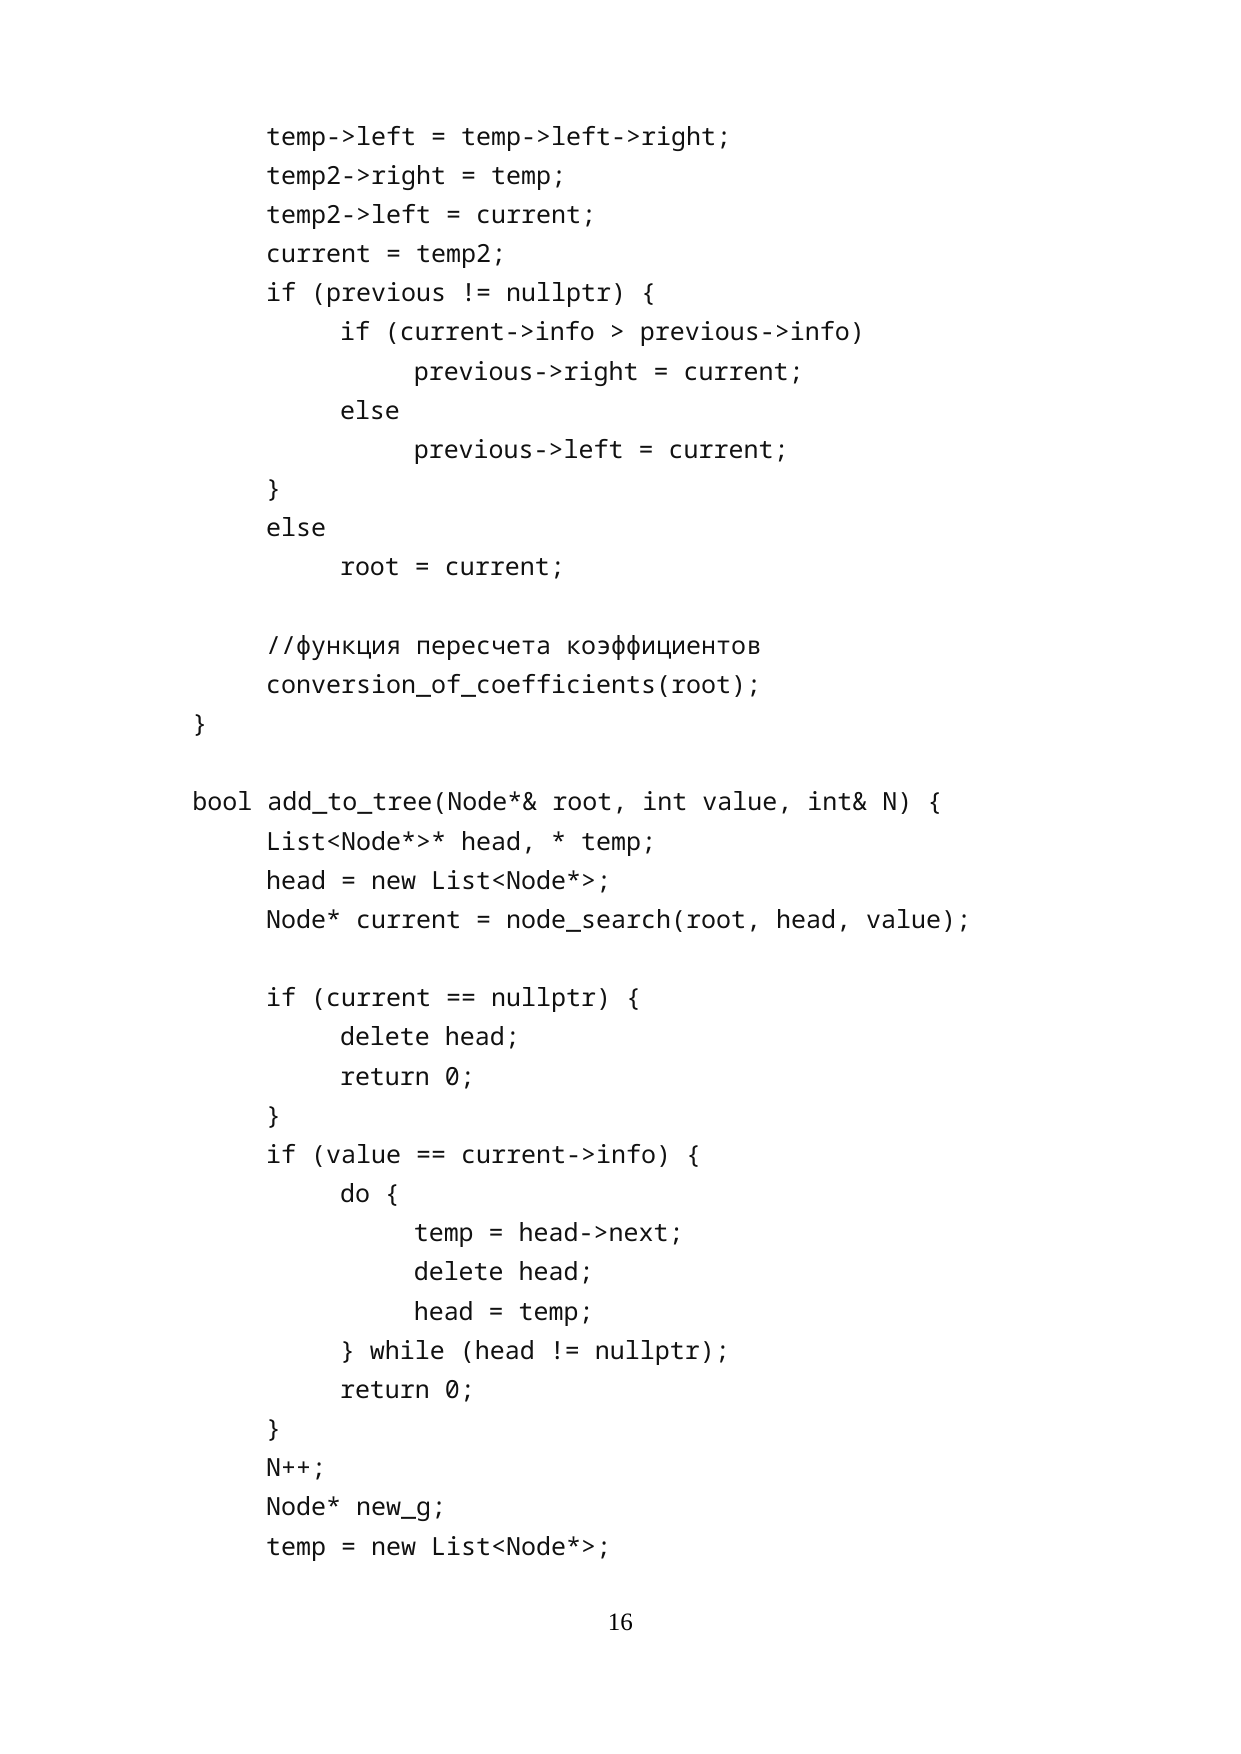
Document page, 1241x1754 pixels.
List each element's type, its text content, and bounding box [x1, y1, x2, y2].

text } [118, 471, 1122, 505]
text delete head; [118, 1019, 1122, 1053]
text conversion_of_coefficients(root); [118, 666, 1122, 701]
text previous->right = current; [118, 353, 1122, 387]
text previous->left = current; [118, 431, 1122, 466]
text head = temp; [118, 1293, 1122, 1327]
text return 0; [118, 1058, 1122, 1092]
text temp2->left = current; [118, 196, 1122, 231]
text } [118, 1411, 1122, 1445]
text delete head; [118, 1254, 1122, 1288]
text bool add_to_tree(Node*& root, int value, int& N) { [118, 784, 1122, 818]
text if (current->info > previous->info) [118, 314, 1122, 348]
text root = current; [118, 549, 1122, 583]
text return 0; [118, 1371, 1122, 1406]
text if (previous != nullptr) { [118, 275, 1122, 309]
text Node* current = node_search(root, head, value); [118, 901, 1122, 936]
text head = new List<Node*>; [118, 862, 1122, 896]
text else [118, 392, 1122, 426]
text } [118, 706, 1122, 740]
text current = temp2; [118, 236, 1122, 270]
text if (value == current->info) { [118, 1136, 1122, 1171]
text //функция пересчета коэффициентов [118, 627, 1122, 661]
text if (current == nullptr) { [118, 980, 1122, 1014]
text } [118, 1097, 1122, 1131]
text temp = new List<Node*>; [118, 1528, 1122, 1562]
text temp->left = temp->left->right; [118, 118, 1122, 152]
text do { [118, 1176, 1122, 1210]
text temp2->right = temp; [118, 157, 1122, 191]
text else [118, 510, 1122, 544]
text } while (head != nullptr); [118, 1332, 1122, 1366]
text N++; [118, 1450, 1122, 1484]
text Node* new_g; [118, 1489, 1122, 1523]
text temp = head->next; [118, 1215, 1122, 1249]
text List<Node*>* head, * temp; [118, 823, 1122, 857]
